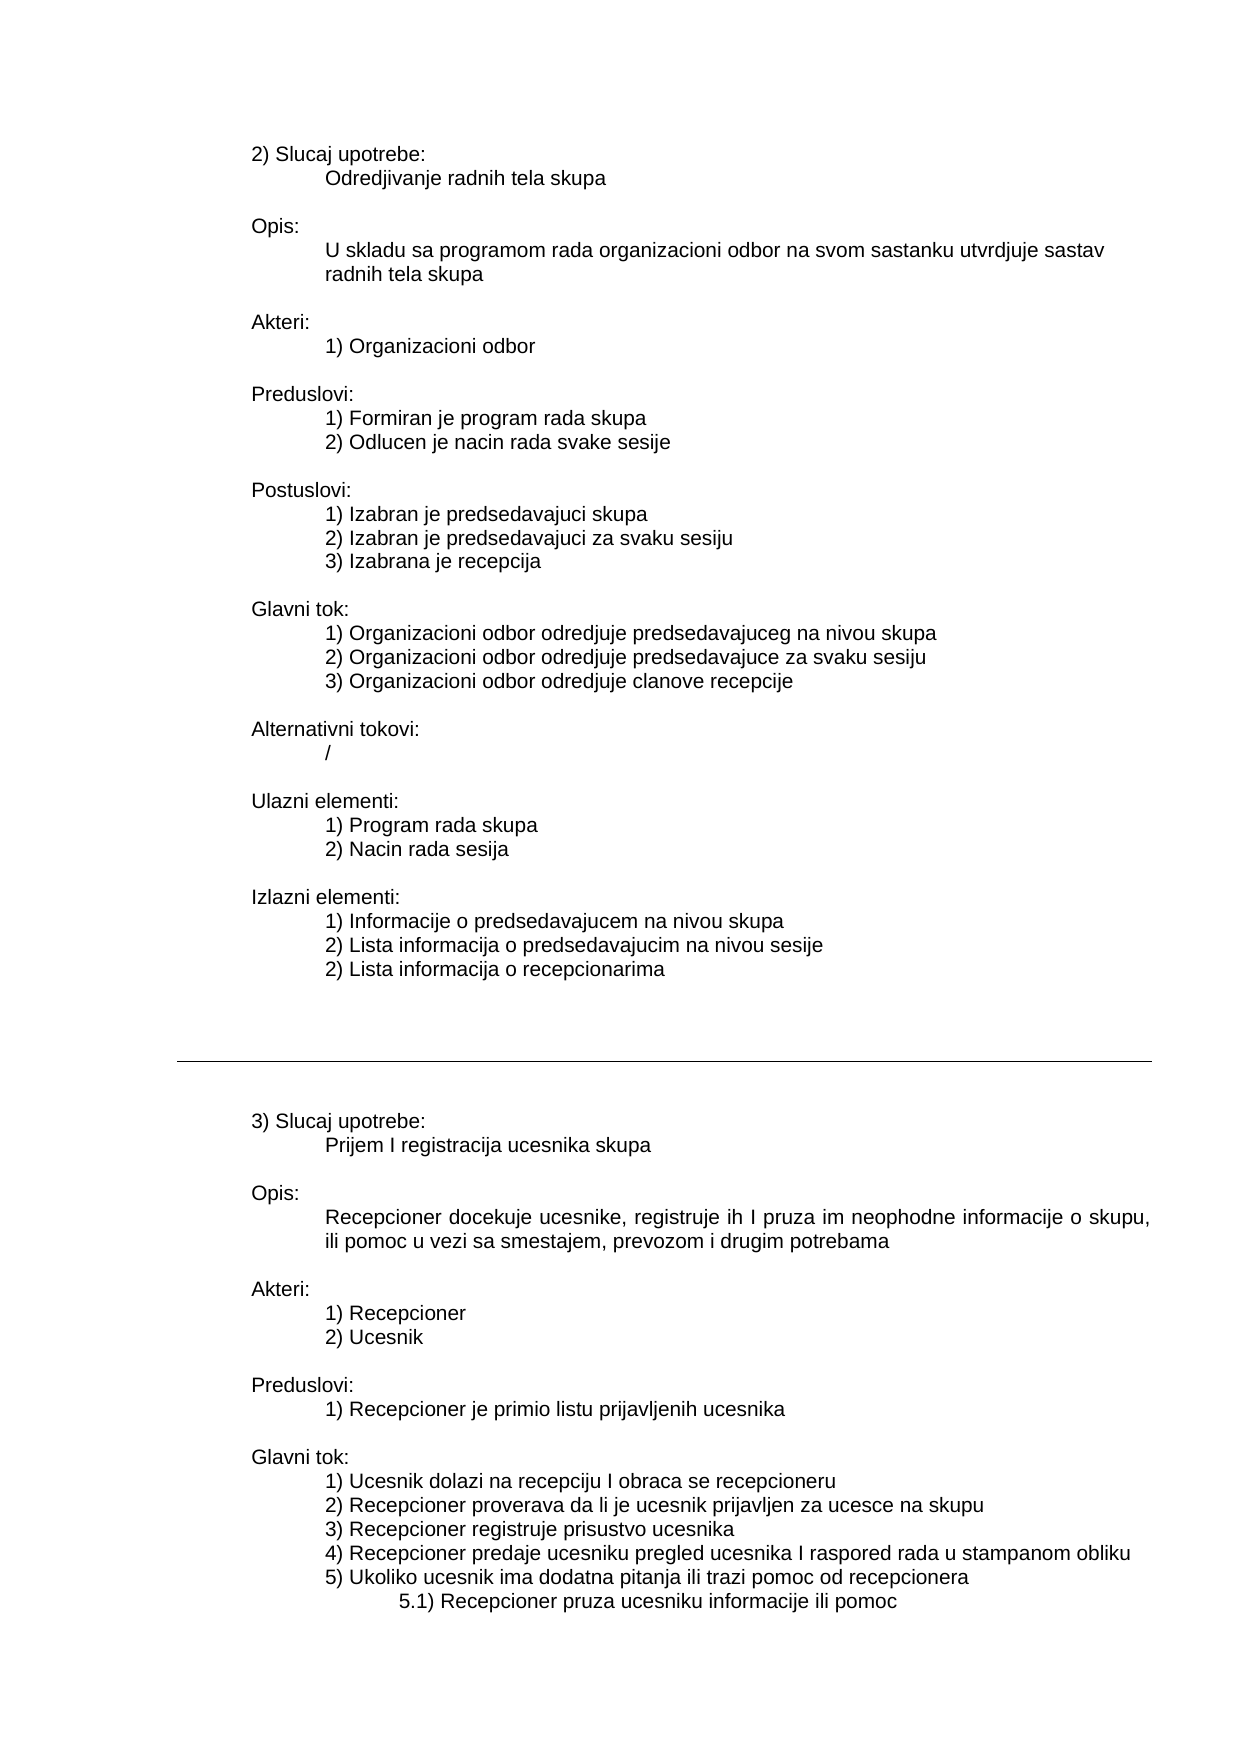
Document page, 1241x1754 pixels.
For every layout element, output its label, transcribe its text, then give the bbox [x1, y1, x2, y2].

list 2) Organizacioni odbor odredjuje predsedavajuce za svaku sesiju [177, 645, 1152, 669]
list 3) Recepcioner registruje prisustvo ucesnika [177, 1517, 1152, 1541]
list 1) Organizacioni odbor odredjuje predsedavajuceg na nivou skupa [177, 621, 1152, 645]
list 3) Izabrana je recepcija [177, 549, 1152, 573]
list 1) Organizacioni odbor [177, 334, 1152, 358]
list 2) Izabran je predsedavajuci za svaku sesiju [177, 525, 1152, 549]
list Odredjivanje radnih tela skupa [177, 166, 1152, 190]
list 2) Odlucen je nacin rada svake sesije [177, 429, 1152, 453]
list Alternativni tokovi: [177, 717, 1152, 741]
list 1) Izabran je predsedavajuci skupa [177, 501, 1152, 525]
list 3) Organizacioni odbor odredjuje clanove recepcije [177, 669, 1152, 693]
list 1) Ucesnik dolazi na recepciju I obraca se recepcioneru [177, 1469, 1152, 1493]
list 2) Nacin rada sesija [177, 837, 1152, 861]
list 1) Recepcioner [177, 1301, 1152, 1325]
list 2) Slucaj upotrebe: [177, 142, 1152, 166]
list 2) Lista informacija o predsedavajucim na nivou sesije [177, 933, 1152, 957]
list 1) Informacije o predsedavajucem na nivou skupa [177, 909, 1152, 933]
list Akteri: [177, 1277, 1152, 1301]
list Postuslovi: [177, 477, 1152, 501]
list 3) Slucaj upotrebe: [177, 1109, 1152, 1133]
list / [177, 741, 1152, 765]
list Glavni tok: [177, 597, 1152, 621]
list Opis: [177, 214, 1152, 238]
list Recepcioner docekuje ucesnike, registruje ih I pruza im neophodne informacije o skupu, ili pomoc u vezi sa smestajem, prevozom i drugim potrebama [177, 1205, 1152, 1253]
list Izlazni elementi: [177, 885, 1152, 909]
list 5) Ukoliko ucesnik ima dodatna pitanja ili trazi pomoc od recepcionera [177, 1564, 1152, 1588]
list 1) Program rada skupa [177, 813, 1152, 837]
list 2) Ucesnik [177, 1325, 1152, 1349]
list Preduslovi: [177, 382, 1152, 406]
list 2) Recepcioner proverava da li je ucesnik prijavljen za ucesce na skupu [177, 1493, 1152, 1517]
list 2) Lista informacija o recepcionarima [177, 957, 1152, 981]
list 1) Formiran je program rada skupa [177, 406, 1152, 429]
list Ulazni elementi: [177, 789, 1152, 813]
list Akteri: [177, 310, 1152, 334]
list Prijem I registracija ucesnika skupa [177, 1133, 1152, 1157]
list Opis: [177, 1181, 1152, 1205]
list U skladu sa programom rada organizacioni odbor na svom sastanku utvrdjuje sastav radnih tela skupa [177, 238, 1152, 286]
list Glavni tok: [177, 1445, 1152, 1469]
list 1) Recepcioner je primio listu prijavljenih ucesnika [177, 1397, 1152, 1421]
list 4) Recepcioner predaje ucesniku pregled ucesnika I raspored rada u stampanom obliku [177, 1541, 1152, 1564]
list 5.1) Recepcioner pruza ucesniku informacije ili pomoc [177, 1588, 1152, 1612]
list Preduslovi: [177, 1373, 1152, 1397]
